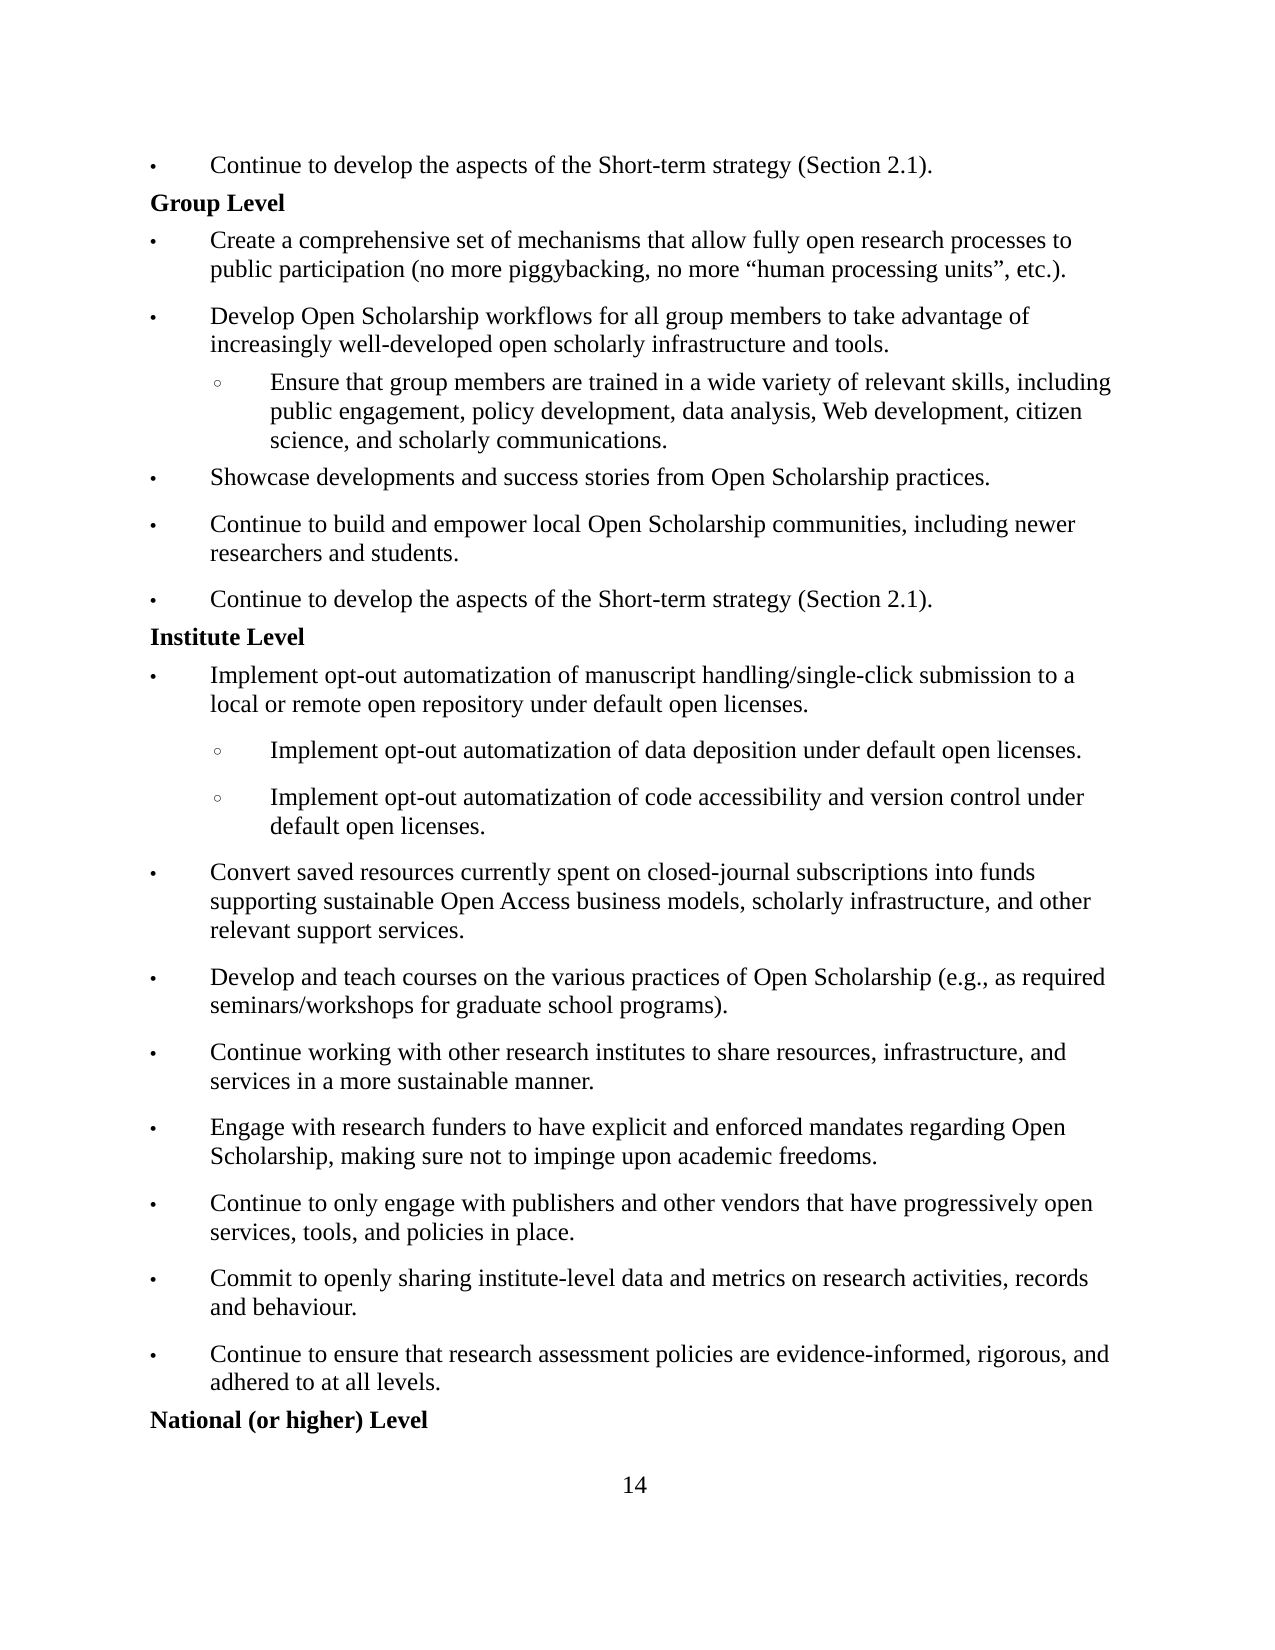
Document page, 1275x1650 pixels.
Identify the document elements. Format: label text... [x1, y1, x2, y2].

list Create a comprehensive set of mechanisms that allow fully open research processes to public participation (no more piggybacking, no more “human processing units”, etc.). [150, 225, 1125, 283]
list Ensure that group members are trained in a wide variety of relevant skills, including public engagement, policy development, data analysis, Web development, citizen science, and scholarly communications. [210, 367, 1125, 453]
list Implement opt-out automatization of manuscript handling/single-click submission to a local or remote open repository under default open licenses. [150, 660, 1125, 717]
list Develop and teach courses on the various practices of Open Scholarship (e.g., as required seminars/workshops for graduate school programs). [150, 962, 1125, 1019]
list Commit to openly sharing institute-level data and metrics on research activities, records and behaviour. [150, 1263, 1125, 1321]
list Implement opt-out automatization of data deposition under default open licenses. [210, 735, 1125, 764]
list Continue to develop the aspects of the Short-term strategy (Section 2.1). [150, 584, 1125, 613]
list Showcase developments and success stories from Open Scholarship practices. [150, 462, 1125, 491]
list Develop Open Scholarship workflows for all group members to take advantage of increasingly well-developed open scholarly infrastructure and tools. [150, 301, 1125, 358]
list Engage with research funders to have explicit and enforced mandates regarding Open Scholarship, making sure not to impinge upon academic freedoms. [150, 1112, 1125, 1170]
text National (or higher) Level [150, 1405, 1125, 1434]
text Group Level [150, 188, 1125, 216]
list Continue to build and empower local Open Scholarship communities, including newer researchers and students. [150, 509, 1125, 567]
list Implement opt-out automatization of code accessibility and version control under default open licenses. [210, 782, 1125, 839]
list Continue to only engage with publishers and other vendors that have progressively open services, tools, and policies in place. [150, 1188, 1125, 1245]
list Continue working with other research institutes to share resources, infrastructure, and services in a more sustainable manner. [150, 1037, 1125, 1094]
text Institute Level [150, 622, 1125, 651]
list Continue to develop the aspects of the Short-term strategy (Section 2.1). [150, 150, 1125, 179]
list Convert saved resources currently spent on closed-journal subscriptions into funds supporting sustainable Open Access business models, scholarly infrastructure, and other relevant support services. [150, 857, 1125, 944]
list Continue to ensure that research assessment policies are evidence-informed, rigorous, and adhered to at all levels. [150, 1339, 1125, 1396]
